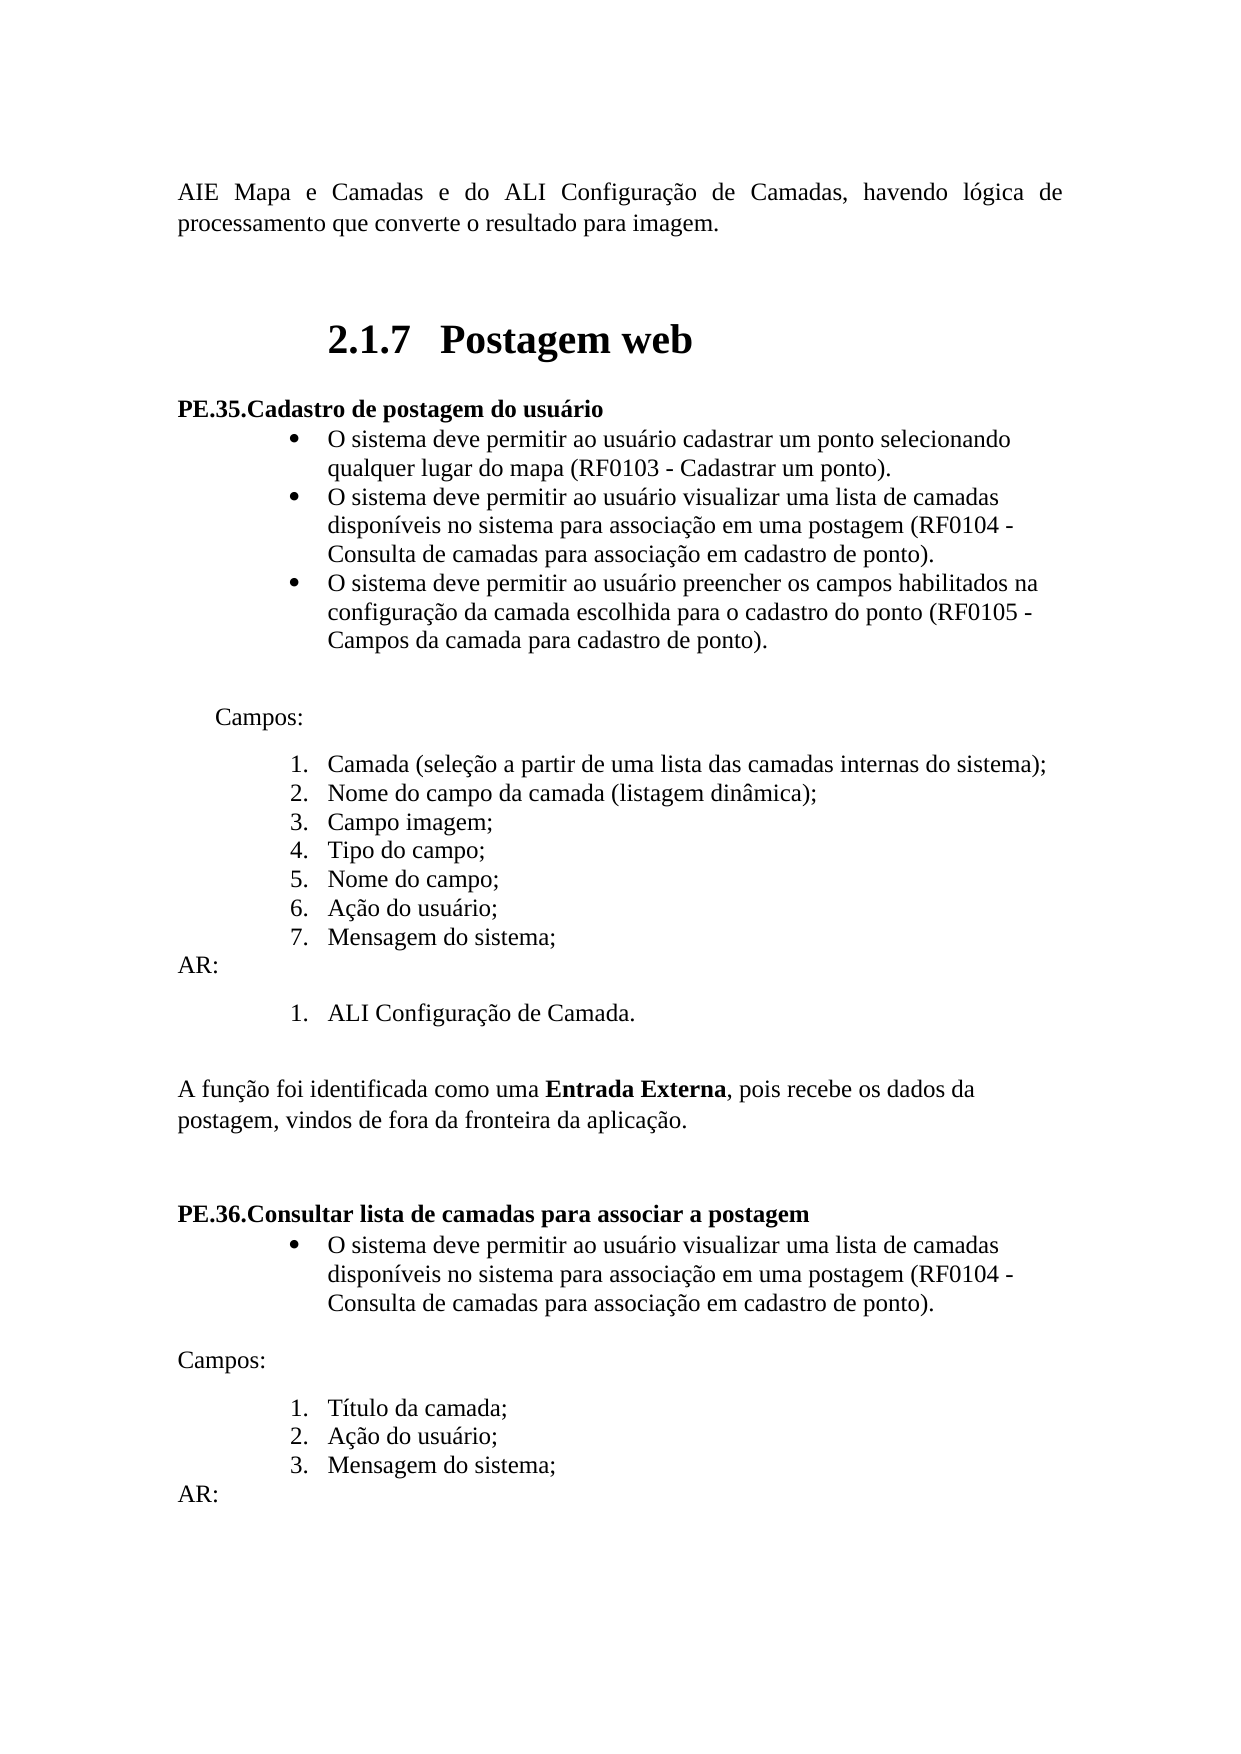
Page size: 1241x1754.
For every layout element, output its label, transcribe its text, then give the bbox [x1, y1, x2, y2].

list Ação do usuário; [290, 1421, 1063, 1450]
text A função foi identificada como uma Entrada Externa, pois recebe os dados da postagem, vindos de fora da fronteira da aplicação. [177, 1074, 1063, 1133]
list O sistema deve permitir ao usuário preencher os campos habilitados na configuração da camada escolhida para o cadastro do ponto (RF0105 - Campos da camada para cadastro de ponto). [290, 568, 1063, 654]
list Cadastro de postagem do usuário [177, 394, 1063, 422]
list Nome do campo; [290, 864, 1063, 893]
list Consultar lista de camadas para associar a postagem [177, 1199, 1063, 1228]
text Campos: [215, 702, 1063, 731]
text Campos: [177, 1345, 1063, 1374]
list Camada (seleção a partir de uma lista das camadas internas do sistema); [290, 749, 1063, 778]
list Ação do usuário; [290, 893, 1063, 922]
list Título da camada; [290, 1393, 1063, 1421]
text AIE Mapa e Camadas e do ALI Configuração de Camadas, havendo lógica de processamento que converte o resultado para imagem. [177, 177, 1063, 237]
text AR: [177, 950, 1063, 979]
list O sistema deve permitir ao usuário visualizar uma lista de camadas disponíveis no sistema para associação em uma postagem (RF0104 - Consulta de camadas para associação em cadastro de ponto). [290, 482, 1063, 568]
text AR: [177, 1479, 1063, 1508]
list Tipo do campo; [290, 835, 1063, 864]
list ALI Configuração de Camada. [290, 998, 1063, 1027]
list Mensagem do sistema; [290, 922, 1063, 950]
list Postagem web [327, 315, 1063, 363]
list O sistema deve permitir ao usuário cadastrar um ponto selecionando qualquer lugar do mapa (RF0103 - Cadastrar um ponto). [290, 424, 1063, 482]
list Campo imagem; [290, 807, 1063, 835]
list Nome do campo da camada (listagem dinâmica); [290, 778, 1063, 807]
list Mensagem do sistema; [290, 1450, 1063, 1479]
list O sistema deve permitir ao usuário visualizar uma lista de camadas disponíveis no sistema para associação em uma postagem (RF0104 - Consulta de camadas para associação em cadastro de ponto). [290, 1230, 1063, 1316]
